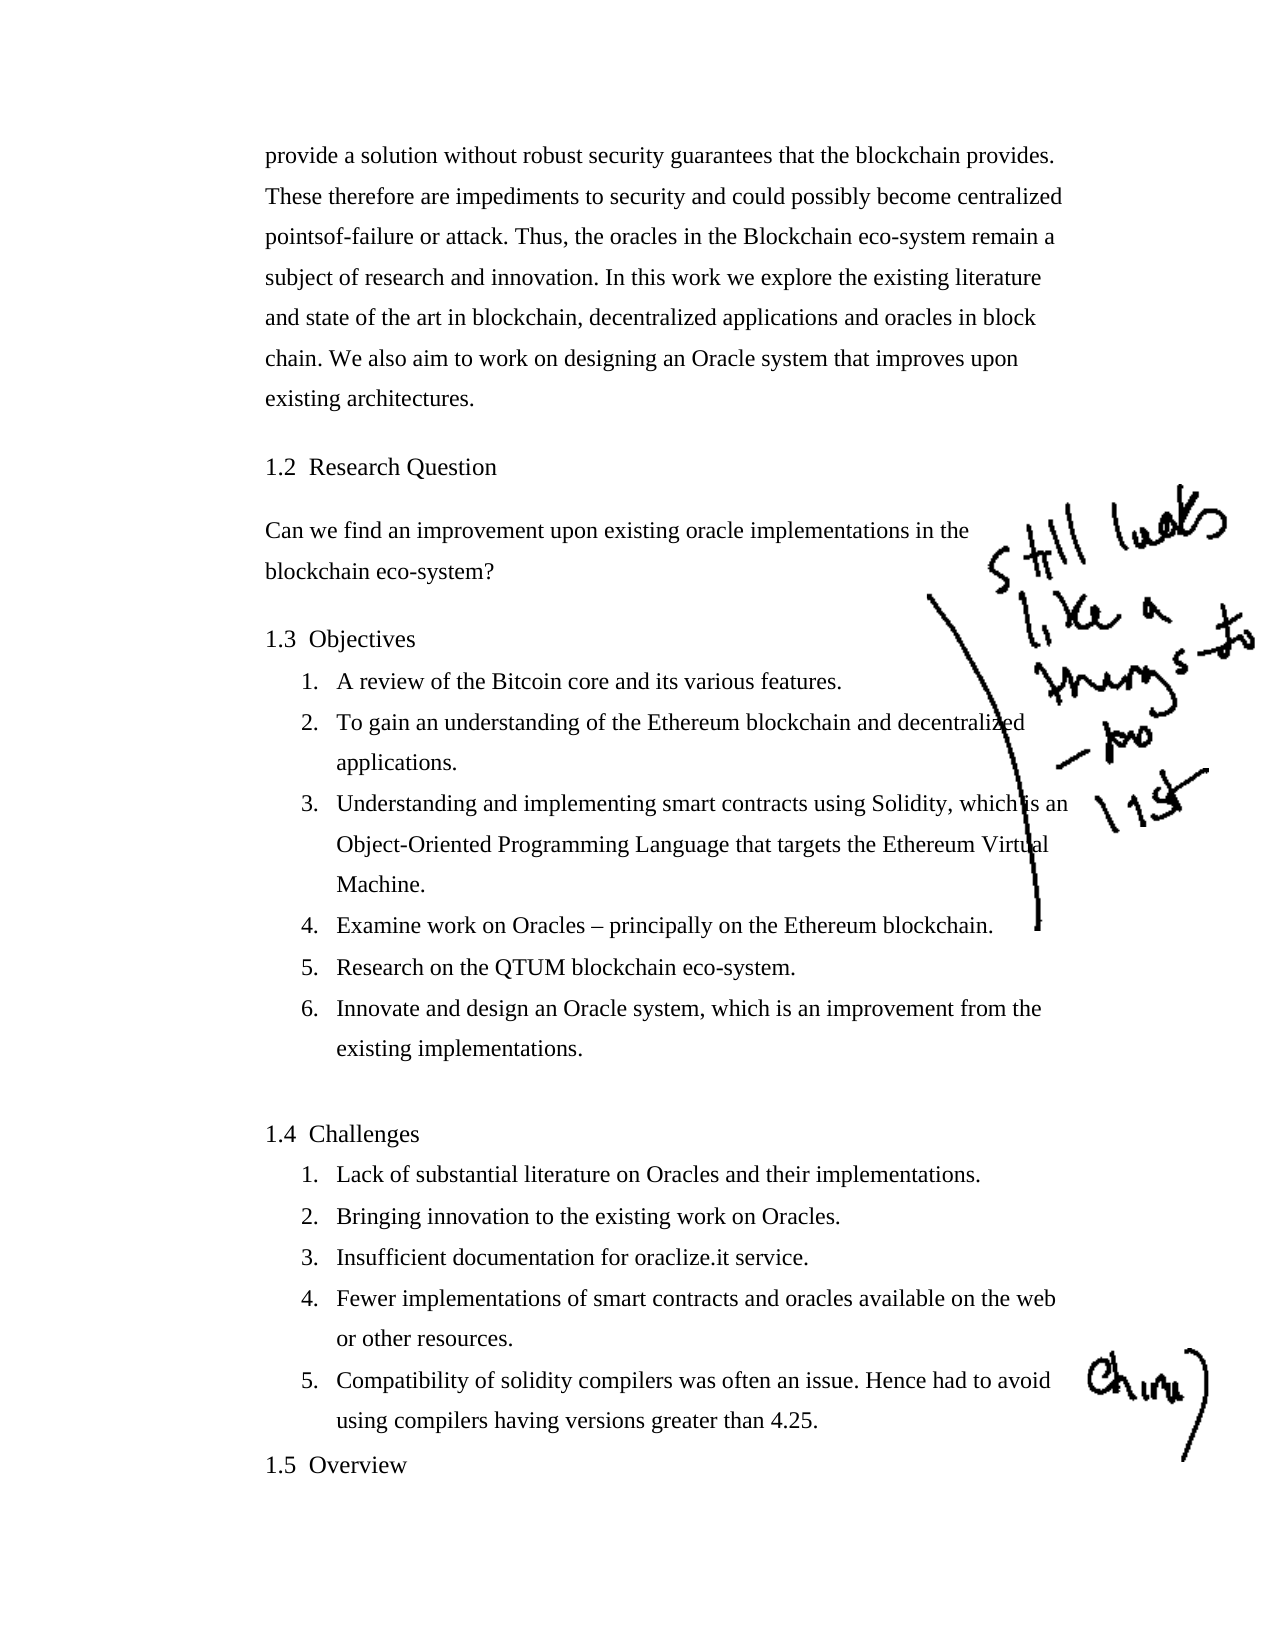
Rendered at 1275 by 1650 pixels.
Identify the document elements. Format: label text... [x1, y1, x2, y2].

list To gain an understanding of the Ethereum blockchain and decentralized applications. [301, 707, 1013, 776]
list Bringing innovation to the existing work on Oracles. [301, 1202, 1078, 1229]
list [978, 667, 1051, 694]
list A review of the Bitcoin core and its various features. [301, 667, 986, 694]
list Research on the QTUM blockchain eco-system. [301, 953, 1078, 980]
list Compatibility of solidity compilers was often an issue. Hence had to avoid using compilers having versions greater than 4.25. [301, 1366, 1078, 1434]
text 1.5 Overview [265, 1450, 1126, 1479]
text Can we find an improvement upon existing oracle implementations in the blockchain eco-system? [265, 516, 1078, 584]
list To gain an understanding of the Ethereum blockchain and decentralized applications. [998, 707, 1078, 776]
list Lack of substantial literature on Oracles and their implementations. [301, 1161, 1078, 1188]
list Insufficient documentation for oraclize.it service. [301, 1243, 1078, 1271]
text [954, 624, 1126, 653]
text provide a solution without robust security guarantees that the blockchain provides. These therefore are impediments to security and could possibly become centralized pointsof-failure or attack. Thus, the oracles in the Blockchain eco-system remain a subject of research and innovation. In this work we explore the existing literature and state of the art in blockchain, decentralized applications and oracles in block chain. We also aim to work on designing an Oracle system that improves upon existing architectures. [265, 141, 1078, 412]
list Innovate and design an Oracle system, which is an improvement from the existing implementations. [301, 994, 1078, 1062]
list Understanding and implementing smart contracts using Solidity, which is an Object-Oriented Programming Language that targets the Ethereum Virtual Machine. [301, 789, 1034, 898]
list Fewer implementations of smart contracts and oracles available on the web or other resources. [301, 1284, 1078, 1352]
text 1.4 Challenges [265, 1119, 1126, 1147]
list Examine work on Oracles – principally on the Ethereum blockchain. [301, 911, 1078, 939]
text 1.3 Objectives [265, 624, 962, 653]
list Understanding and implementing smart contracts using Solidity, which is an Object-Oriented Programming Language that targets the Ethereum Virtual Machine. [1024, 789, 1078, 898]
text 1.2 Research Question [265, 452, 1126, 481]
